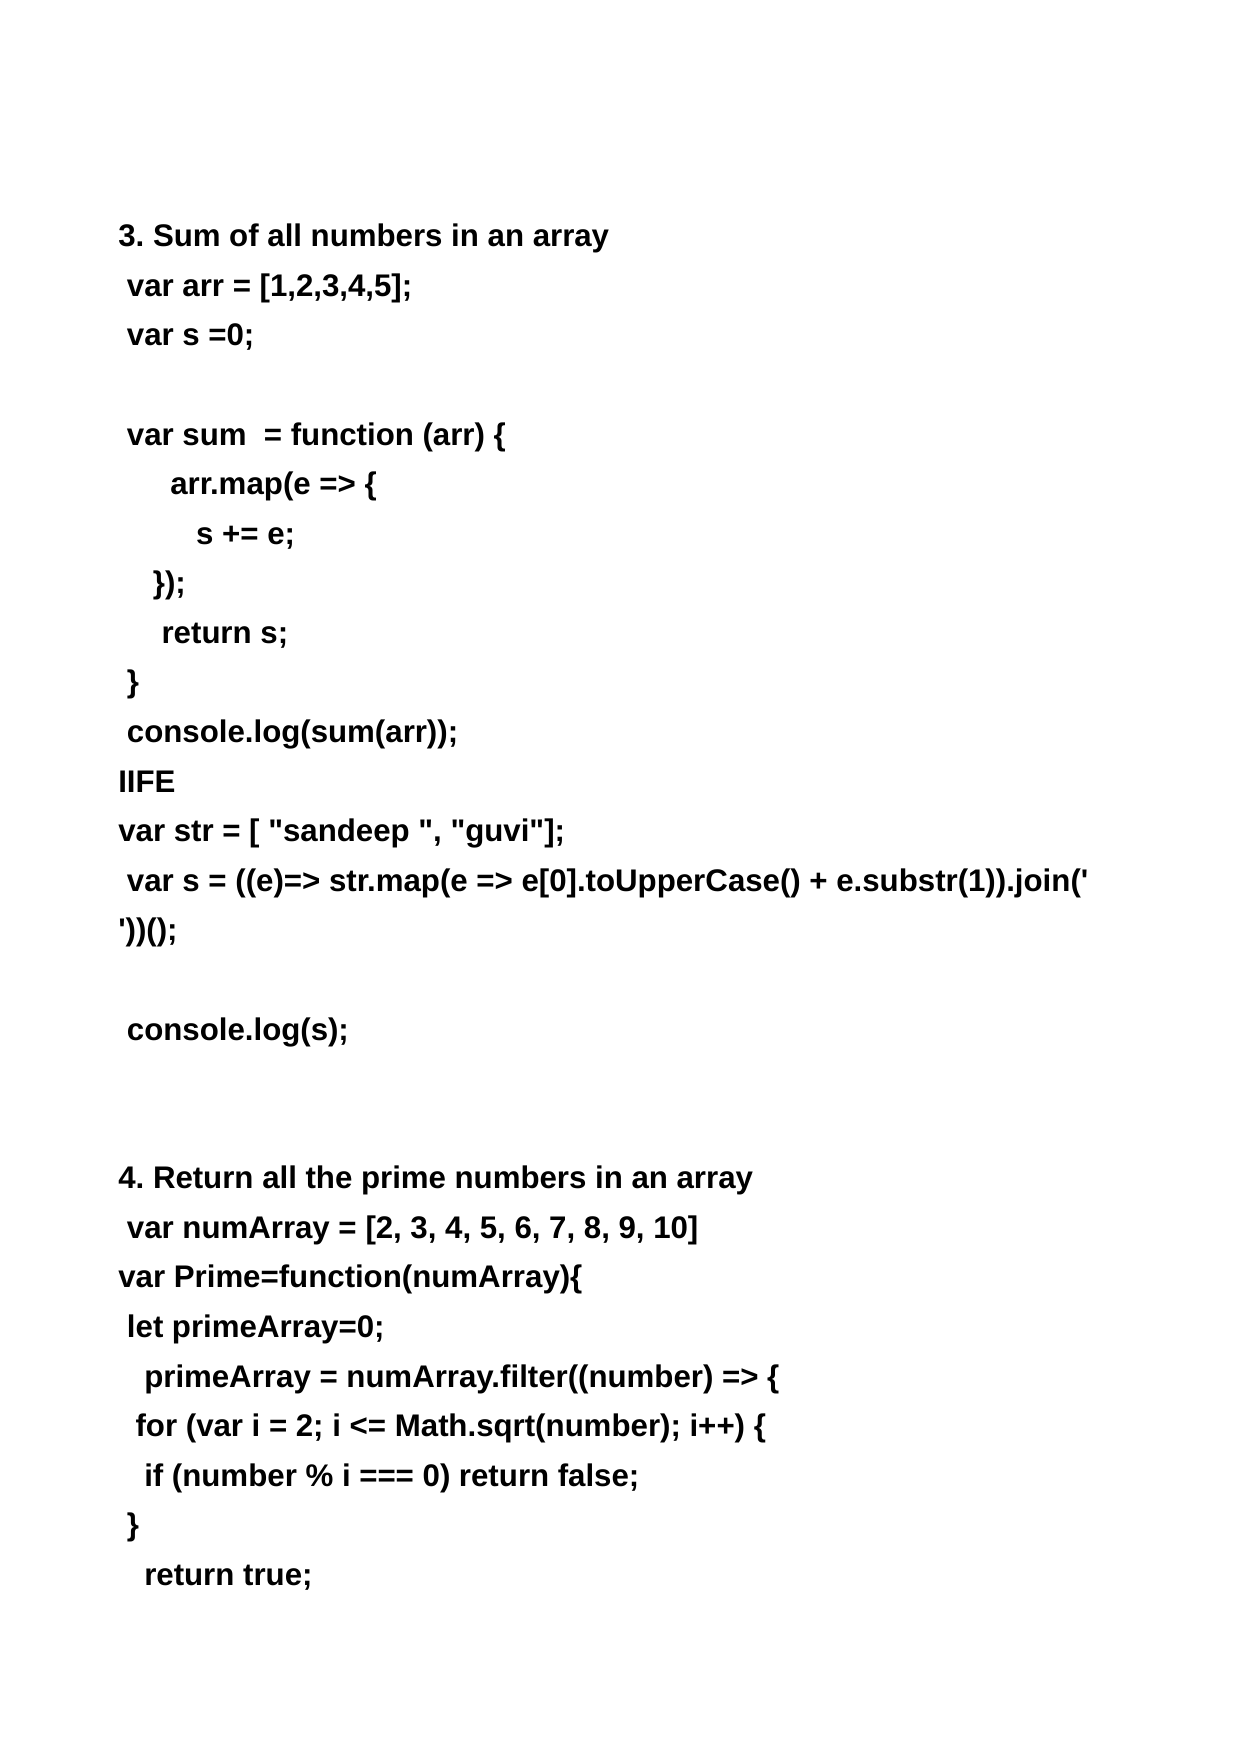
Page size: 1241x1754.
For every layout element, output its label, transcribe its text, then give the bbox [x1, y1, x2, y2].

text var arr = [1,2,3,4,5]; [118, 267, 1122, 303]
text return true; [118, 1556, 1122, 1592]
text console.log(s); [118, 1011, 1122, 1047]
text var sum = function (arr) { [118, 416, 1122, 452]
text s += e; [118, 515, 1122, 551]
text primeArray = numArray.filter((number) => { [118, 1358, 1122, 1394]
text if (number % i === 0) return false; [118, 1457, 1122, 1493]
text for (var i = 2; i <= Math.sqrt(number); i++) { [118, 1407, 1122, 1443]
text 3. Sum of all numbers in an array [118, 217, 1122, 253]
text let primeArray=0; [118, 1308, 1122, 1344]
text var str = [ "sandeep ", "guvi"]; [118, 812, 1122, 848]
text } [118, 663, 1122, 699]
text return s; [118, 614, 1122, 650]
text 4. Return all the prime numbers in an array [118, 1159, 1122, 1195]
text var s = ((e)=> str.map(e => e[0].toUpperCase() + e.substr(1)).join(' '))(); [118, 862, 1122, 947]
text var numArray = [2, 3, 4, 5, 6, 7, 8, 9, 10] [118, 1209, 1122, 1245]
text } [118, 1506, 1122, 1542]
text var Prime=function(numArray){ [118, 1258, 1122, 1294]
text IIFE [118, 763, 1122, 799]
text }); [118, 564, 1122, 600]
text var s =0; [118, 316, 1122, 352]
text console.log(sum(arr)); [118, 713, 1122, 749]
text arr.map(e => { [118, 465, 1122, 501]
